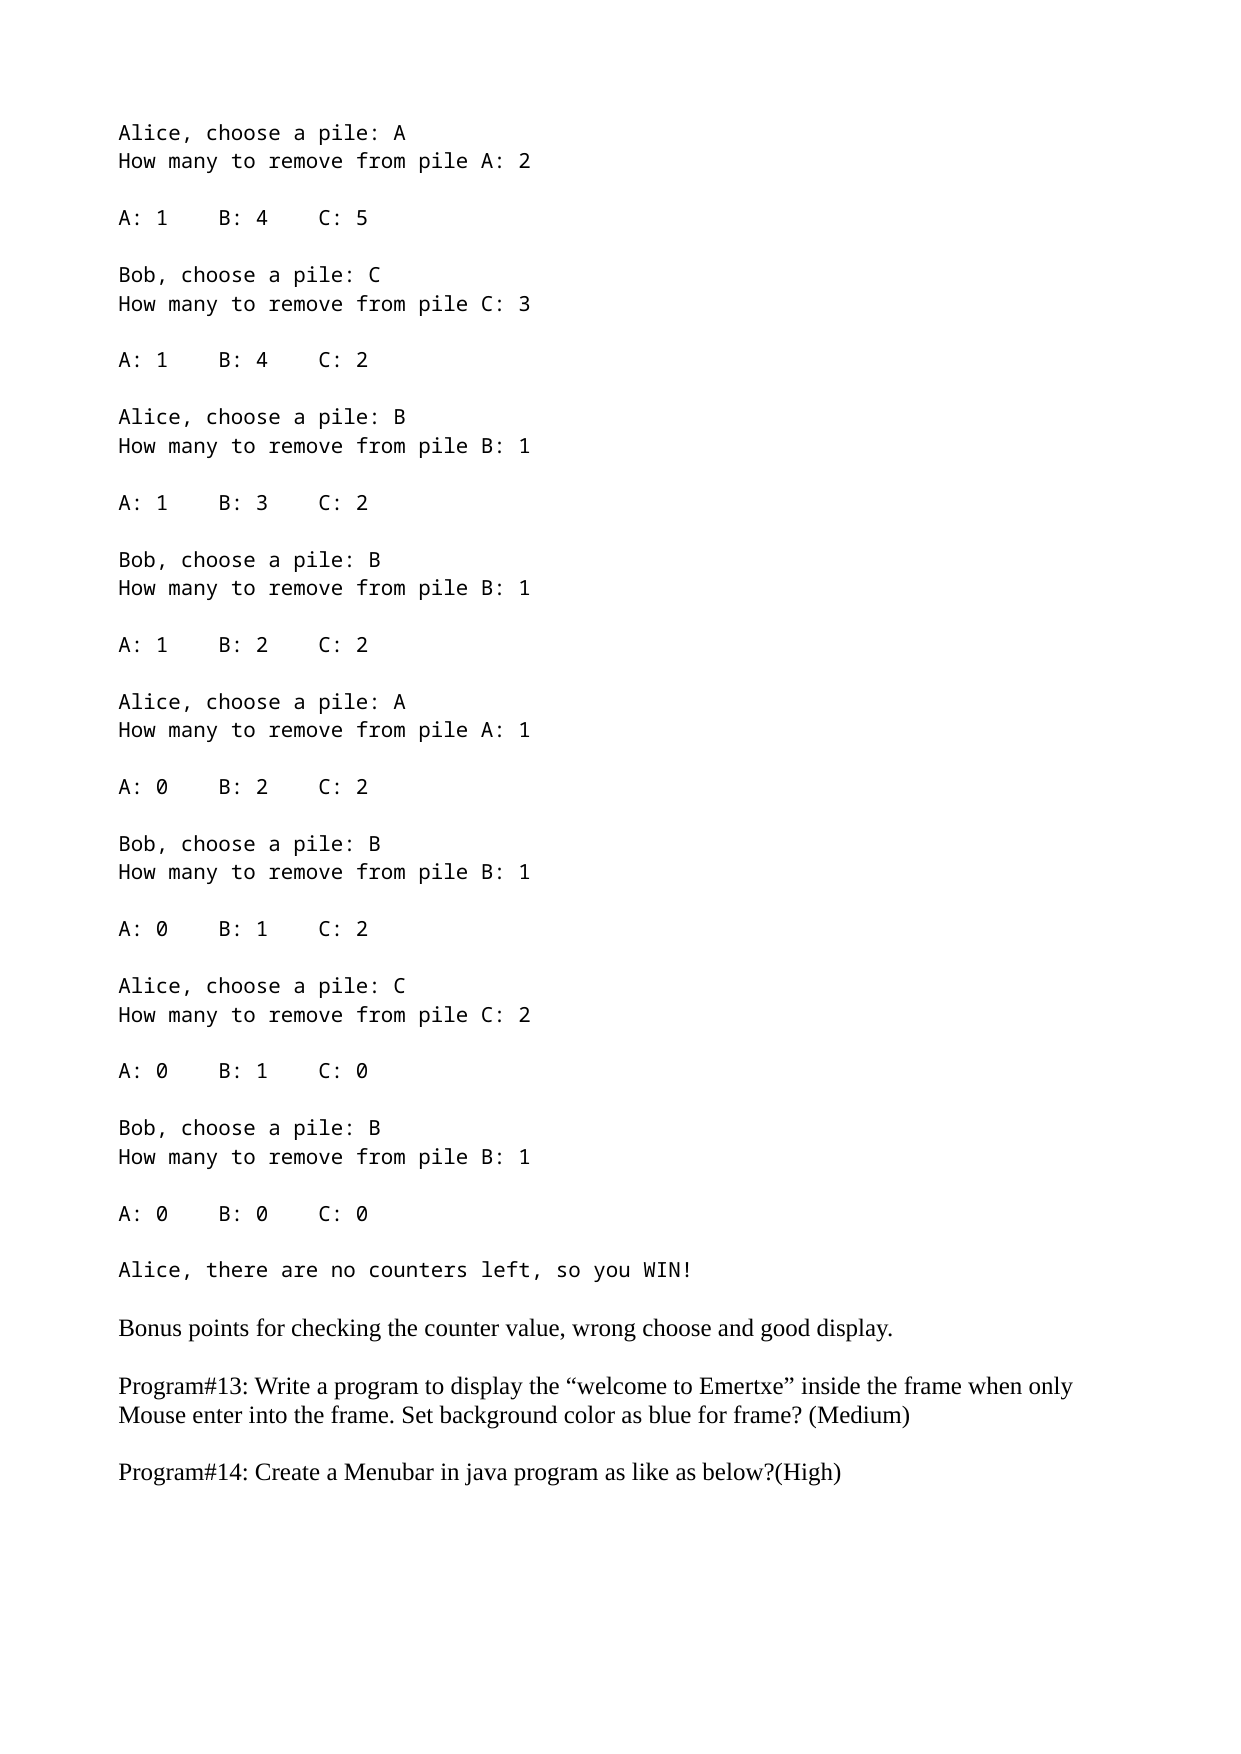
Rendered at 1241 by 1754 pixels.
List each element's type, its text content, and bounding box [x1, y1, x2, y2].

text Bob, choose a pile: C [118, 260, 1122, 289]
text How many to remove from pile B: 1 [118, 573, 1122, 602]
text How many to remove from pile C: 2 [118, 1000, 1122, 1028]
text How many to remove from pile B: 1 [118, 857, 1122, 886]
text Program#14: Create a Menubar in java program as like as below?(High) [118, 1457, 1122, 1486]
text How many to remove from pile B: 1 [118, 1142, 1122, 1170]
text Bonus points for checking the counter value, wrong choose and good display. [118, 1313, 1122, 1342]
text Bob, choose a pile: B [118, 545, 1122, 573]
text How many to remove from pile B: 1 [118, 431, 1122, 459]
text A: 1 B: 4 C: 2 [118, 346, 1122, 374]
text Program#13: Write a program to display the “welcome to Emertxe” inside the frame when only Mouse enter into the frame. Set background color as blue for frame? (Medium) [118, 1371, 1122, 1428]
text How many to remove from pile C: 3 [118, 289, 1122, 317]
text A: 1 B: 2 C: 2 [118, 630, 1122, 658]
text A: 1 B: 3 C: 2 [118, 488, 1122, 516]
text How many to remove from pile A: 1 [118, 715, 1122, 744]
text A: 0 B: 2 C: 2 [118, 772, 1122, 801]
text A: 0 B: 1 C: 0 [118, 1057, 1122, 1085]
text How many to remove from pile A: 2 [118, 147, 1122, 175]
text Bob, choose a pile: B [118, 1113, 1122, 1142]
text Alice, choose a pile: A [118, 118, 1122, 147]
text Alice, choose a pile: A [118, 687, 1122, 715]
text Alice, choose a pile: C [118, 971, 1122, 1000]
text A: 0 B: 0 C: 0 [118, 1199, 1122, 1227]
text Alice, choose a pile: B [118, 402, 1122, 431]
text Bob, choose a pile: B [118, 829, 1122, 857]
text A: 1 B: 4 C: 5 [118, 203, 1122, 232]
text A: 0 B: 1 C: 2 [118, 914, 1122, 943]
text Alice, there are no counters left, so you WIN! [118, 1256, 1122, 1284]
